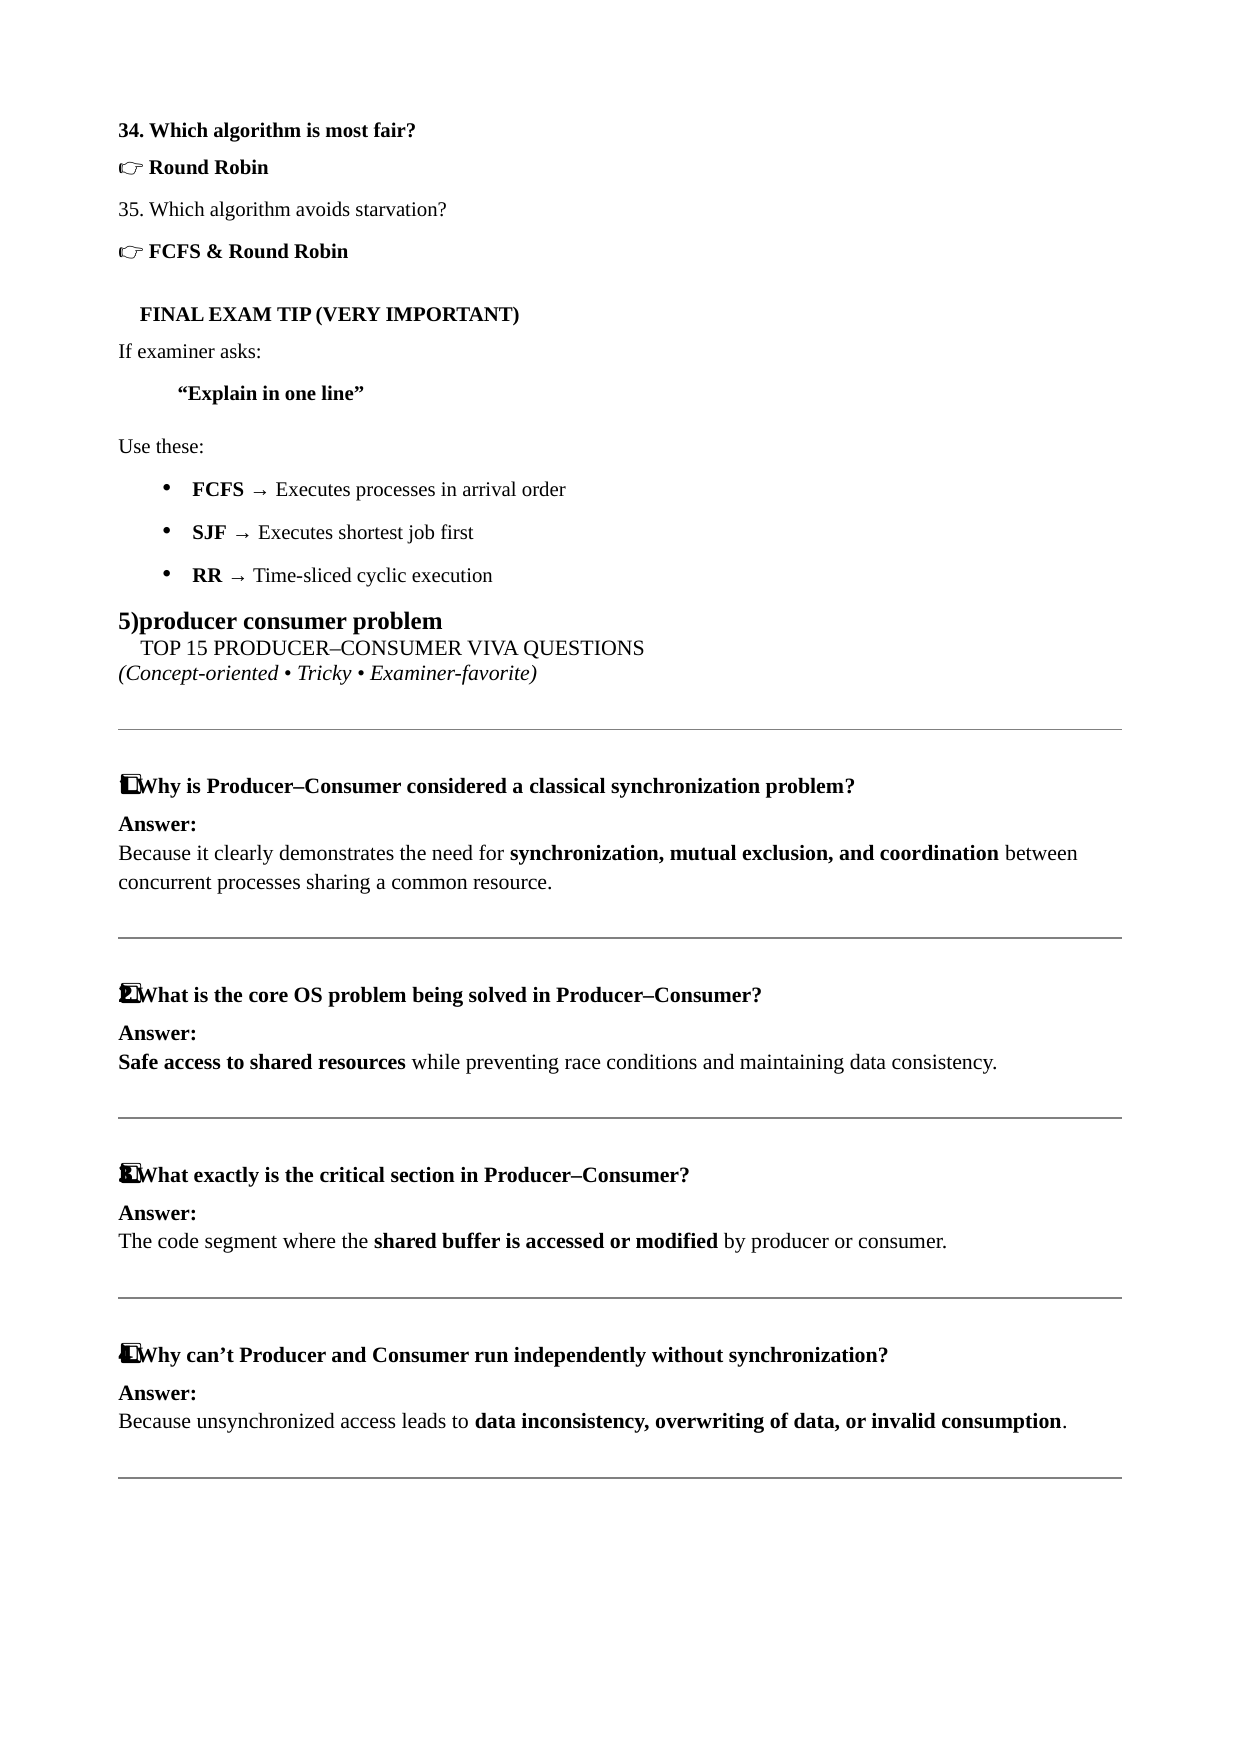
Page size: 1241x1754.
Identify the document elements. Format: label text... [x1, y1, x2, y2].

subtitle 🎯 FINAL EXAM TIP (VERY IMPORTANT) [118, 302, 1122, 326]
text Answer: Because it clearly demonstrates the need for synchronization, mutual exclusion, and coordination between concurrent processes sharing a common resource. [118, 811, 1122, 894]
text Answer: The code segment where the shared buffer is accessed or modified by producer or consumer. [118, 1199, 1122, 1254]
text If examiner asks: [118, 339, 1122, 363]
subtitle 3️⃣ What exactly is the critical section in Producer–Consumer? [118, 1162, 1122, 1187]
text (Concept-oriented • Tricky • Examiner-favorite) [118, 660, 1122, 685]
text 👉 Round Robin [118, 155, 1122, 179]
text 🔥 TOP 15 PRODUCER–CONSUMER VIVA QUESTIONS [118, 635, 1122, 660]
subtitle 2️⃣ What is the core OS problem being solved in Producer–Consumer? [118, 982, 1122, 1007]
text 5)producer consumer problem [118, 606, 1122, 635]
text 👉 FCFS & Round Robin [118, 239, 1122, 263]
text Answer: Safe access to shared resources while preventing race conditions and maintaining data consistency. [118, 1020, 1122, 1074]
text Use these: [118, 434, 1122, 458]
list FCFS → Executes processes in arrival order [162, 477, 1122, 501]
subtitle 1️⃣ Why is Producer–Consumer considered a classical synchronization problem? [118, 773, 1122, 798]
subtitle 34. Which algorithm is most fair? [118, 118, 1122, 142]
text “Explain in one line” [177, 381, 1063, 405]
subtitle 4️⃣ Why can’t Producer and Consumer run independently without synchronization? [118, 1342, 1122, 1367]
list RR → Time-sliced cyclic execution [162, 563, 1122, 588]
text Answer: Because unsynchronized access leads to data inconsistency, overwriting of data, or invalid consumption. [118, 1379, 1122, 1434]
text 35. Which algorithm avoids starvation? [118, 197, 1122, 221]
list SJF → Executes shortest job first [162, 520, 1122, 544]
